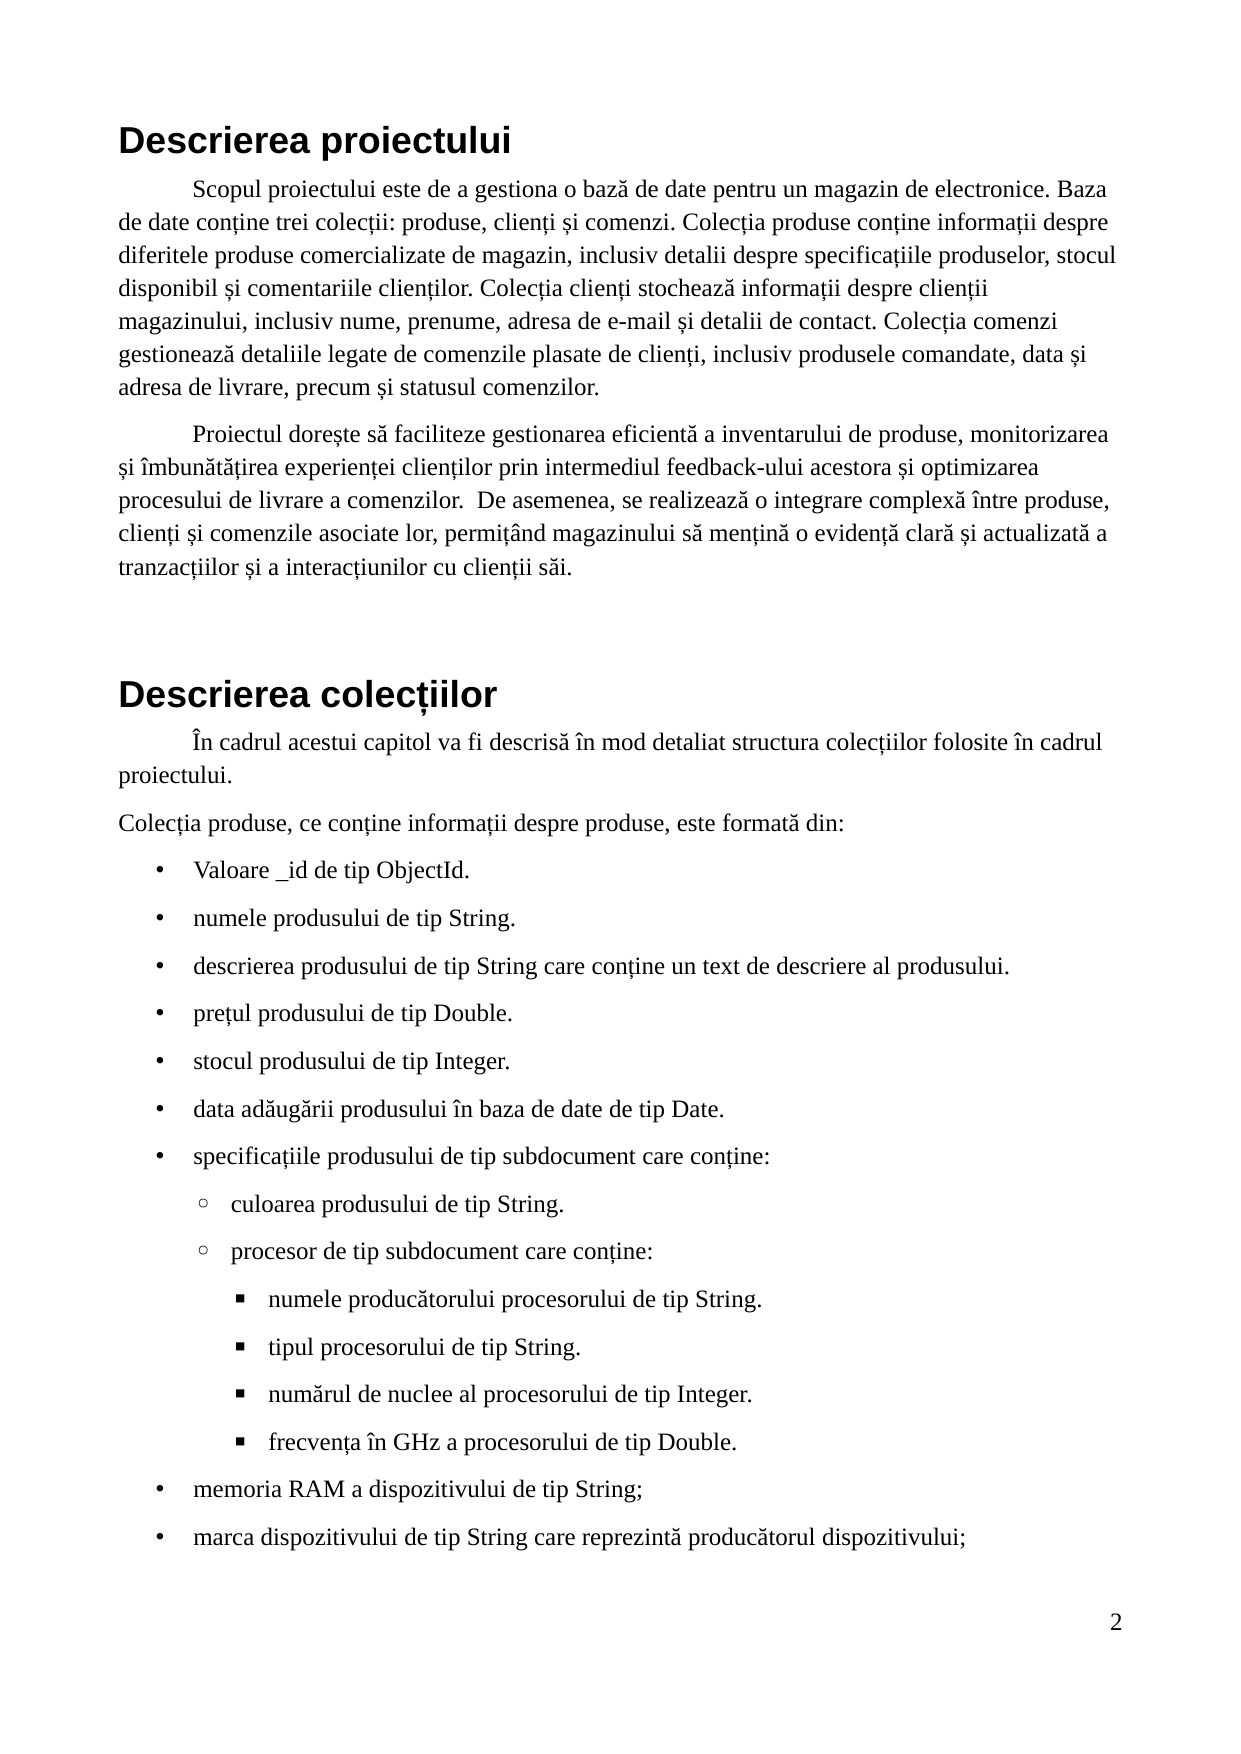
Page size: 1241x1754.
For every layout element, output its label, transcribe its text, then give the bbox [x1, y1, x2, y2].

list frecvența în GHz a procesorului de tip Double. [231, 1427, 1122, 1456]
text Colecția produse, ce conține informații despre produse, este formată din: [118, 808, 1122, 837]
list prețul produsului de tip Double. [156, 998, 1122, 1027]
subtitle Descrierea colecțiilor [118, 672, 1122, 715]
list culoarea produsului de tip String. [193, 1189, 1122, 1218]
list numele producătorului procesorului de tip String. [231, 1284, 1122, 1313]
text Scopul proiectului este de a gestiona o bază de date pentru un magazin de electronice. Baza de date conține trei colecții: produse, clienți și comenzi. Colecția produse conține informații despre diferitele produse comercializate de magazin, inclusiv detalii despre specificațiile produselor, stocul disponibil și comentariile clienților. Colecția clienți stochează informații despre clienții magazinului, inclusiv nume, prenume, adresa de e-mail și detalii de contact. Colecția comenzi gestionează detaliile legate de comenzile plasate de clienți, inclusiv produsele comandate, data și adresa de livrare, precum și statusul comenzilor. [118, 174, 1122, 401]
list marca dispozitivului de tip String care reprezintă producătorul dispozitivului; [156, 1522, 1122, 1551]
text Proiectul dorește să faciliteze gestionarea eficientă a inventarului de produse, monitorizarea și îmbunătățirea experienței clienților prin intermediul feedback-ului acestora și optimizarea procesului de livrare a comenzilor. De asemenea, se realizează o integrare complexă între produse, clienți și comenzile asociate lor, permițând magazinului să mențină o evidență clară și actualizată a tranzacțiilor și a interacțiunilor cu clienții săi. [118, 419, 1122, 580]
list stocul produsului de tip Integer. [156, 1046, 1122, 1075]
list tipul procesorului de tip String. [231, 1332, 1122, 1360]
list procesor de tip subdocument care conține: [193, 1236, 1122, 1265]
text În cadrul acestui capitol va fi descrisă în mod detaliat structura colecțiilor folosite în cadrul proiectului. [118, 727, 1122, 789]
list data adăugării produsului în baza de date de tip Date. [156, 1094, 1122, 1122]
list descrierea produsului de tip String care conține un text de descriere al produsului. [156, 951, 1122, 979]
subtitle Descrierea proiectului [118, 118, 1122, 161]
list specificațiile produsului de tip subdocument care conține: [156, 1141, 1122, 1170]
list numărul de nuclee al procesorului de tip Integer. [231, 1379, 1122, 1408]
list Valoare _id de tip ObjectId. [156, 856, 1122, 884]
list numele produsului de tip String. [156, 903, 1122, 932]
list memoria RAM a dispozitivului de tip String; [156, 1474, 1122, 1503]
